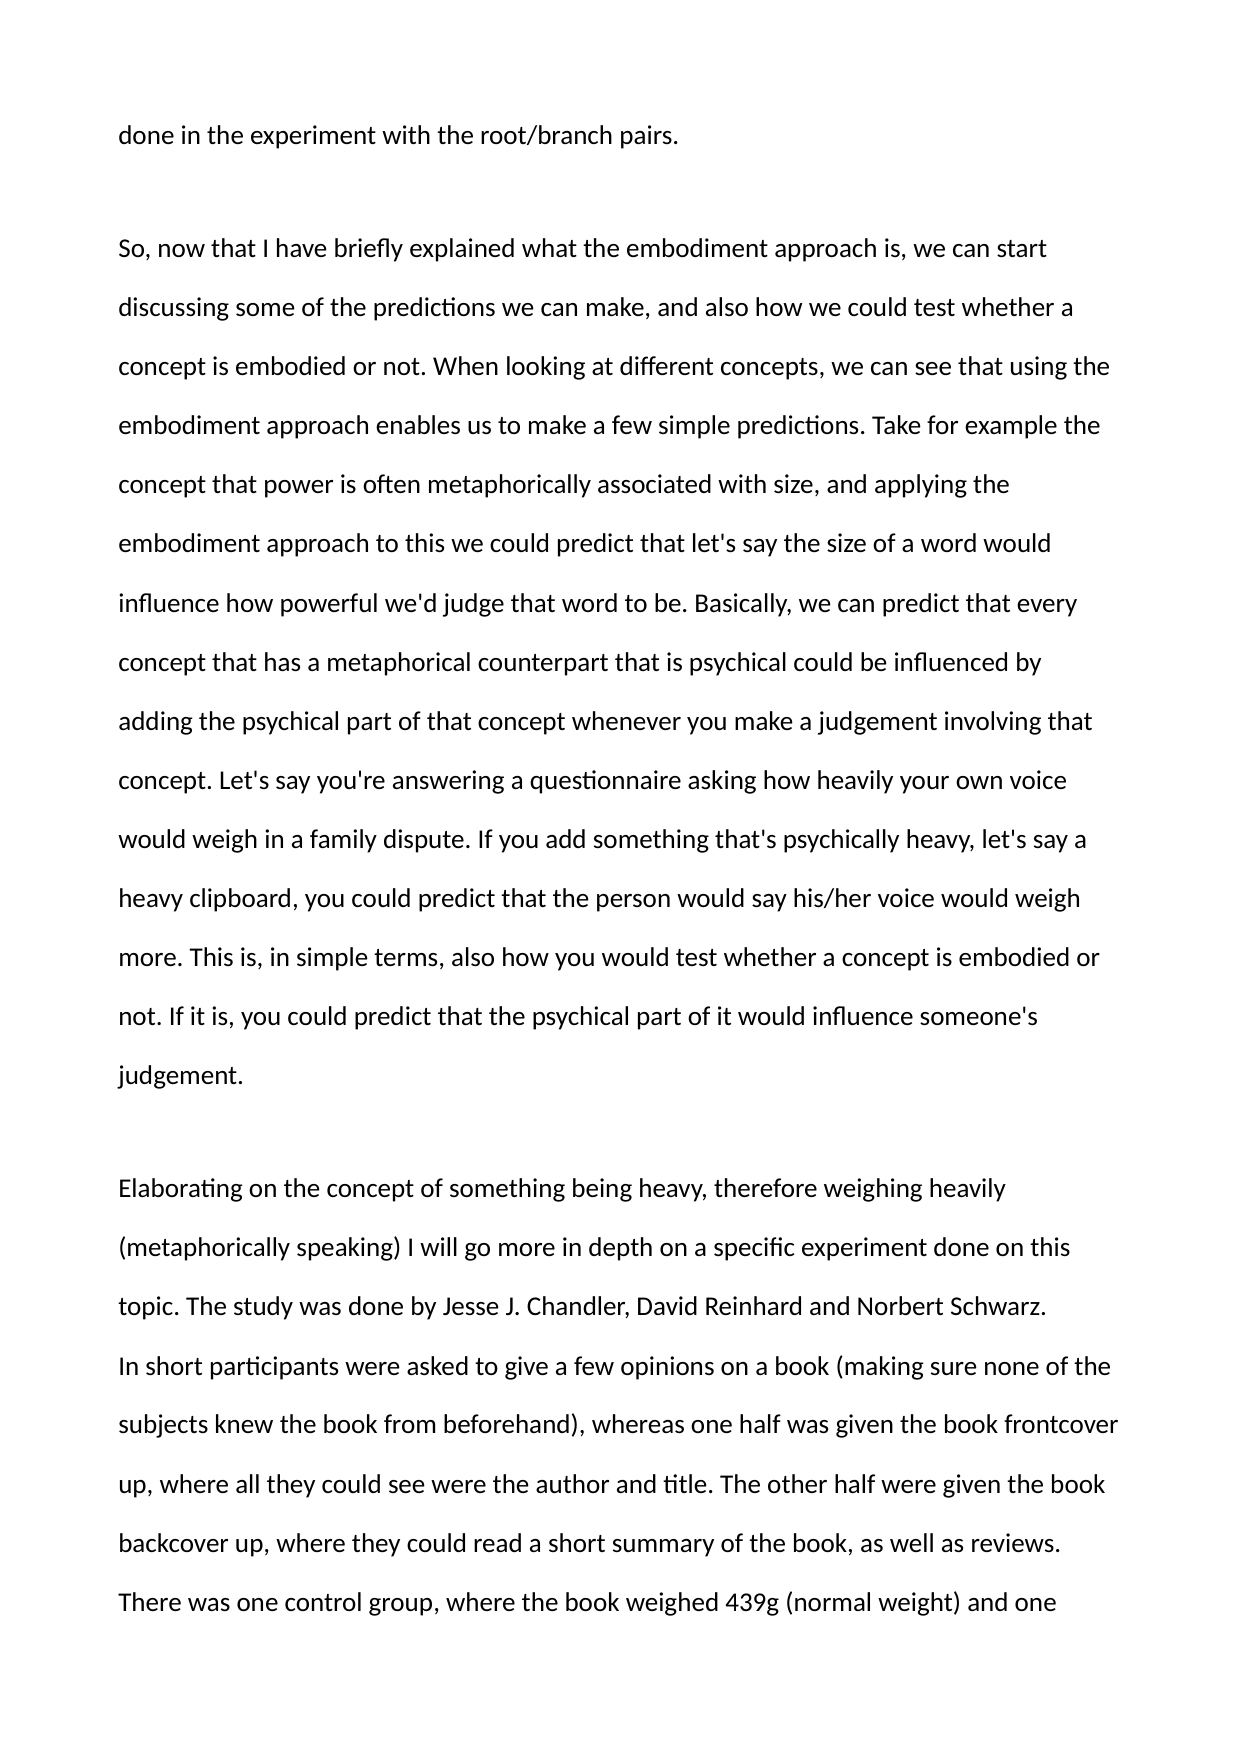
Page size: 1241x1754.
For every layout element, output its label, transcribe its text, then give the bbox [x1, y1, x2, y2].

text done in the experiment with the root/branch pairs. [118, 118, 1122, 151]
text Elaborating on the concept of something being heavy, therefore weighing heavily (metaphorically speaking) I will go more in depth on a specific experiment done on this topic. The study was done by Jesse J. Chandler, David Reinhard and Norbert Schwarz. [118, 1171, 1122, 1323]
text In short participants were asked to give a few opinions on a book (making sure none of the subjects knew the book from beforehand), whereas one half was given the book frontcover up, where all they could see were the author and title. The other half were given the book backcover up, where they could read a short summary of the book, as well as reviews. There was one control group, where the book weighed 439g (normal weight) and one [118, 1349, 1122, 1618]
text So, now that I have briefly explained what the embodiment approach is, we can start discussing some of the predictions we can make, and also how we could test whether a concept is embodied or not. When looking at different concepts, we can see that using the embodiment approach enables us to make a few simple predictions. Take for example the concept that power is often metaphorically associated with size, and applying the embodiment approach to this we could predict that let's say the size of a word would influence how powerful we'd judge that word to be. Basically, we can predict that every concept that has a metaphorical counterpart that is psychical could be influenced by adding the psychical part of that concept whenever you make a judgement involving that concept. Let's say you're answering a questionnaire asking how heavily your own voice would weigh in a family dispute. If you add something that's psychically heavy, let's say a heavy clipboard, you could predict that the person would say his/her voice would weigh more. This is, in simple terms, also how you would test whether a concept is embodied or not. If it is, you could predict that the psychical part of it would influence someone's judgement. [118, 231, 1122, 1091]
